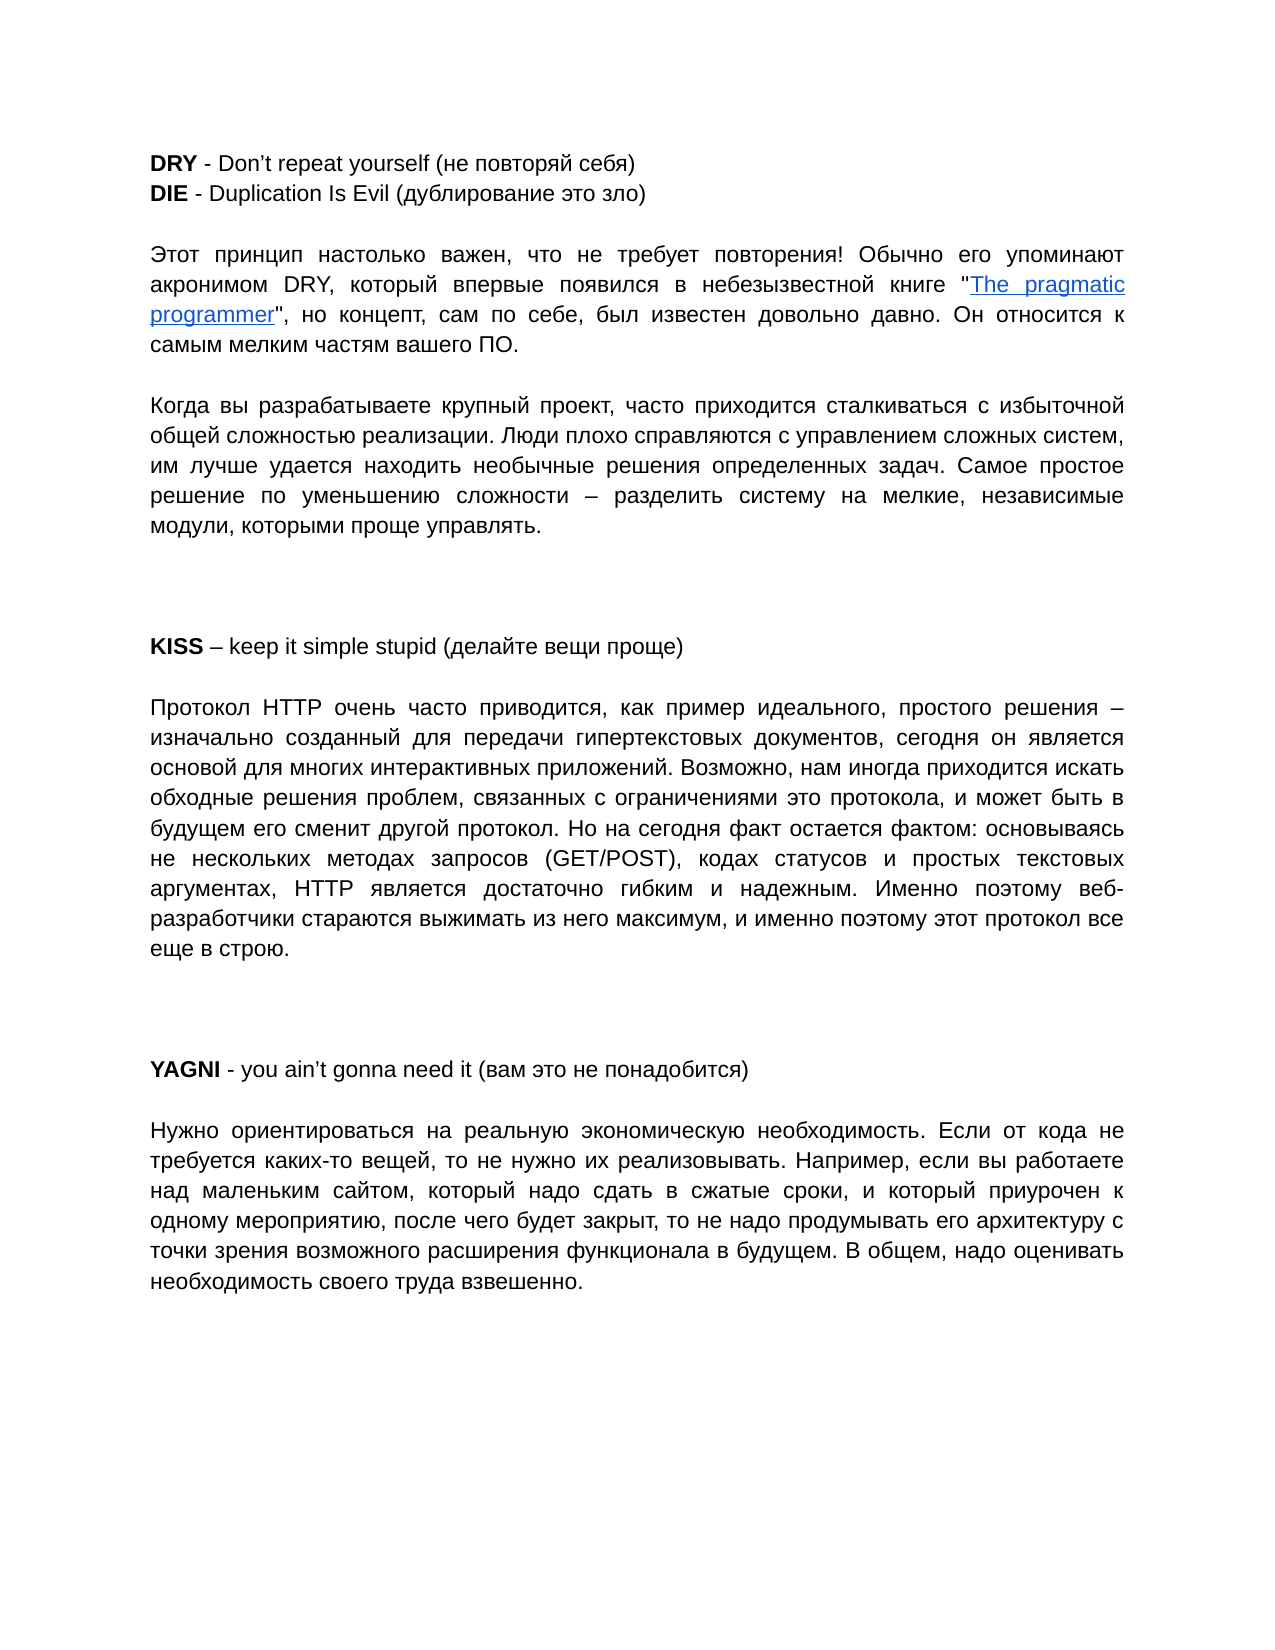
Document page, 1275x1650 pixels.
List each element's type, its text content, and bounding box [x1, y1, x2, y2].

text DRY - Don’t repeat yourself (не повторяй себя) [150, 150, 1125, 176]
text Протокол HTTP очень часто приводится, как пример идеального, простого решения – изначально созданный для передачи гипертекстовых документов, сегодня он является основой для многих интерактивных приложений. Возможно, нам иногда приходится искать обходные решения проблем, связанных с ограничениями это протокола, и может быть в будущем его сменит другой протокол. Но на сегодня факт остается фактом: основываясь не нескольких методах запросов (GET/POST), кодах статусов и простых текстовых аргументах, HTTP является достаточно гибким и надежным. Именно поэтому веб-разработчики стараются выжимать из него максимум, и именно поэтому этот протокол все еще в строю. [150, 694, 1125, 962]
text KISS – keep it simple stupid (делайте вещи проще) [150, 633, 1125, 660]
text YAGNI - you ain’t gonna need it (вам это не понадобится) [150, 1056, 1125, 1083]
text Когда вы разрабатываете крупный проект, часто приходится сталкиваться с избыточной общей сложностью реализации. Люди плохо справляются с управлением сложных систем, им лучше удается находить необычные решения определенных задач. Самое простое решение по уменьшению сложности – разделить систему на мелкие, независимые модули, которыми проще управлять. [150, 392, 1125, 539]
text Этот принцип настолько важен, что не требует повторения! Обычно его упоминают акронимом DRY, который впервые появился в небезызвестной книге "The pragmatic programmer", но концепт, сам по себе, был известен довольно давно. Он относится к самым мелким частям вашего ПО. [150, 241, 1125, 358]
text DIE - Duplication Is Evil (дублирование это зло) [150, 180, 1125, 207]
text Нужно ориентироваться на реальную экономическую необходимость. Если от кода не требуется каких-то вещей, то не нужно их реализовывать. Например, если вы работаете над маленьким сайтом, который надо сдать в сжатые сроки, и который приурочен к одному мероприятию, после чего будет закрыт, то не надо продумывать его архитектуру с точки зрения возможного расширения функционала в будущем. В общем, надо оценивать необходимость своего труда взвешенно. [150, 1117, 1125, 1294]
